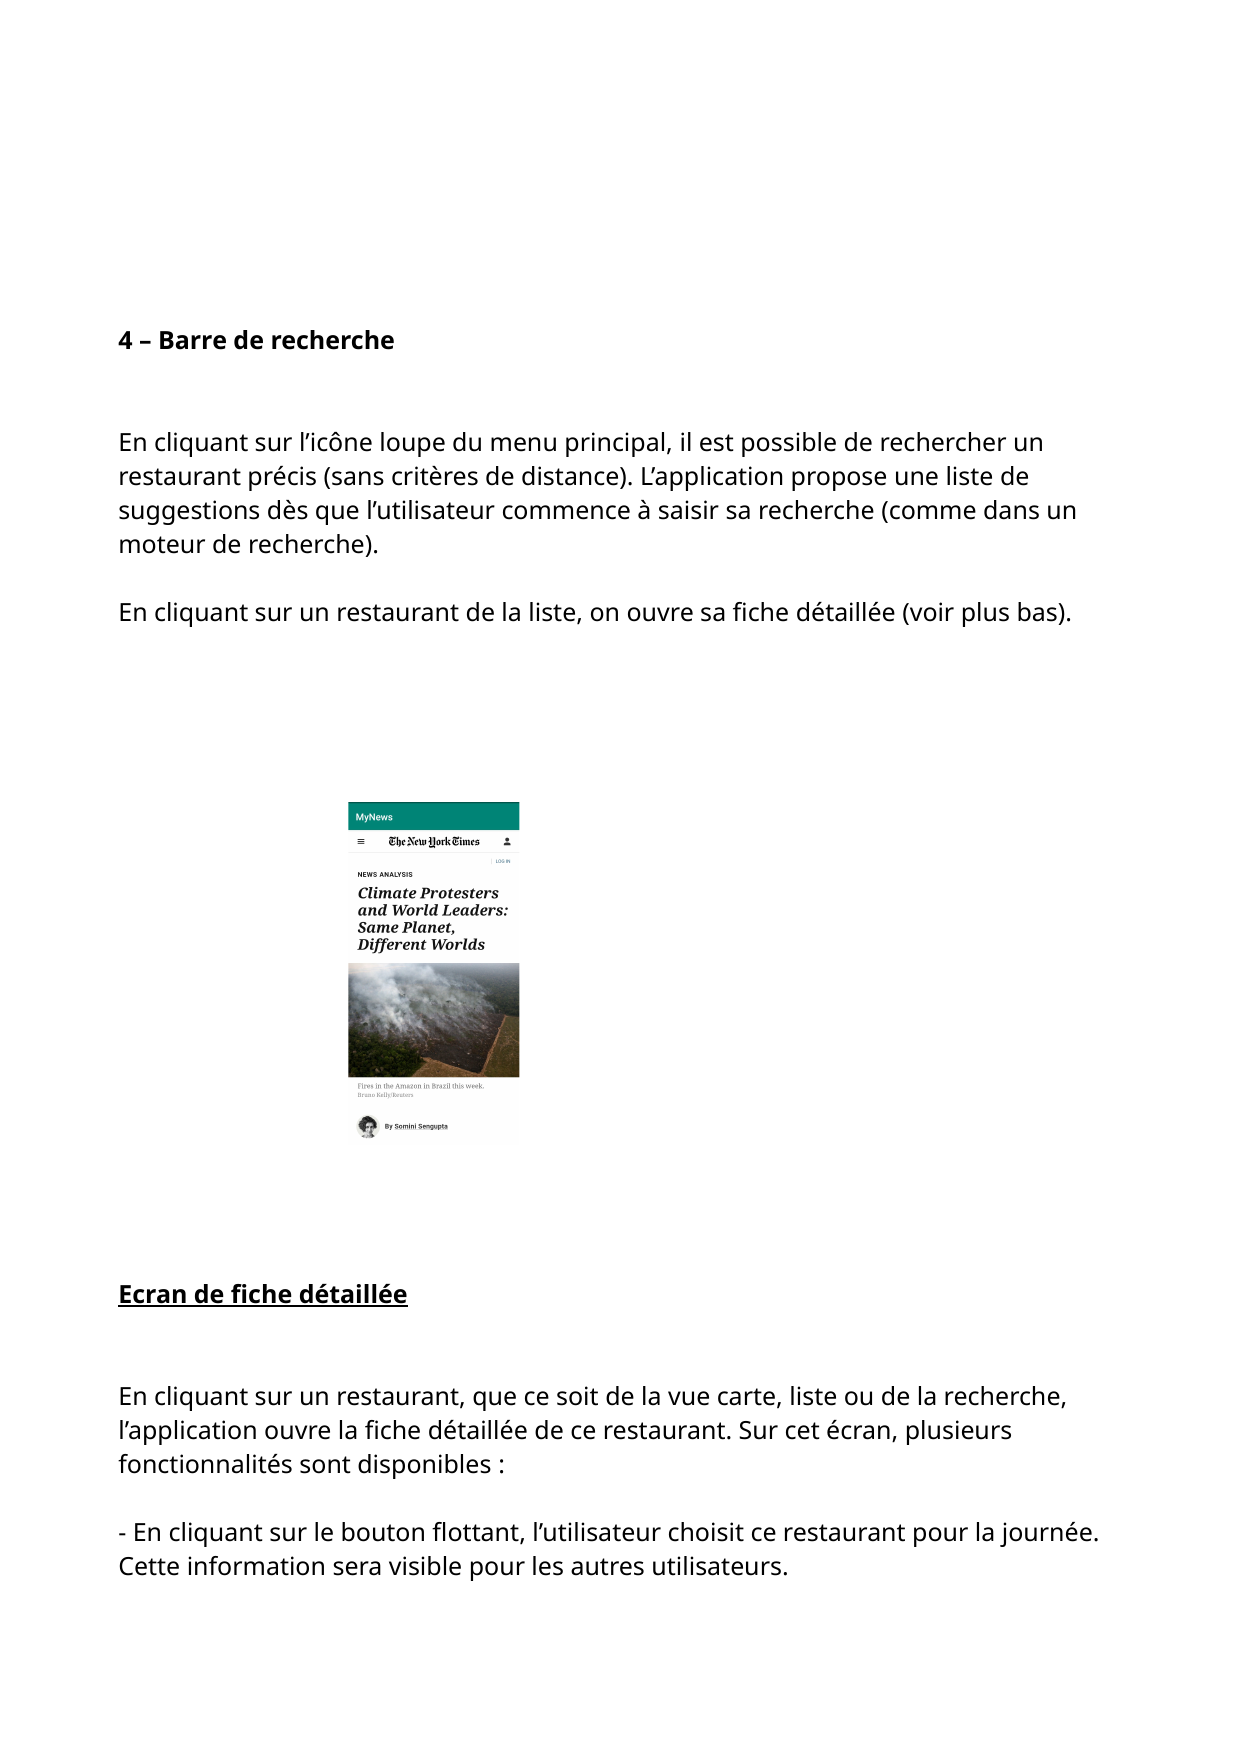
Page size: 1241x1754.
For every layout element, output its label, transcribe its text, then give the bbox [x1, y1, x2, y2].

text En cliquant sur un restaurant, que ce soit de la vue carte, liste ou de la recherche, l’application ouvre la fiche détaillée de ce restaurant. Sur cet écran, plusieurs fonctionnalités sont disponibles : [118, 1378, 1122, 1481]
picture [348, 802, 520, 1145]
text En cliquant sur un restaurant de la liste, on ouvre sa fiche détaillée (voir plus bas). [118, 595, 1122, 629]
text Ecran de fiche détaillée [118, 1276, 1122, 1310]
text 4 – Barre de recherche [118, 322, 1122, 357]
text - En cliquant sur le bouton flottant, l’utilisateur choisit ce restaurant pour la journée. Cette information sera visible pour les autres utilisateurs. [118, 1515, 1122, 1583]
text En cliquant sur l’icône loupe du menu principal, il est possible de rechercher un restaurant précis (sans critères de distance). L’application propose une liste de suggestions dès que l’utilisateur commence à saisir sa recherche (comme dans un moteur de recherche). [118, 425, 1122, 561]
